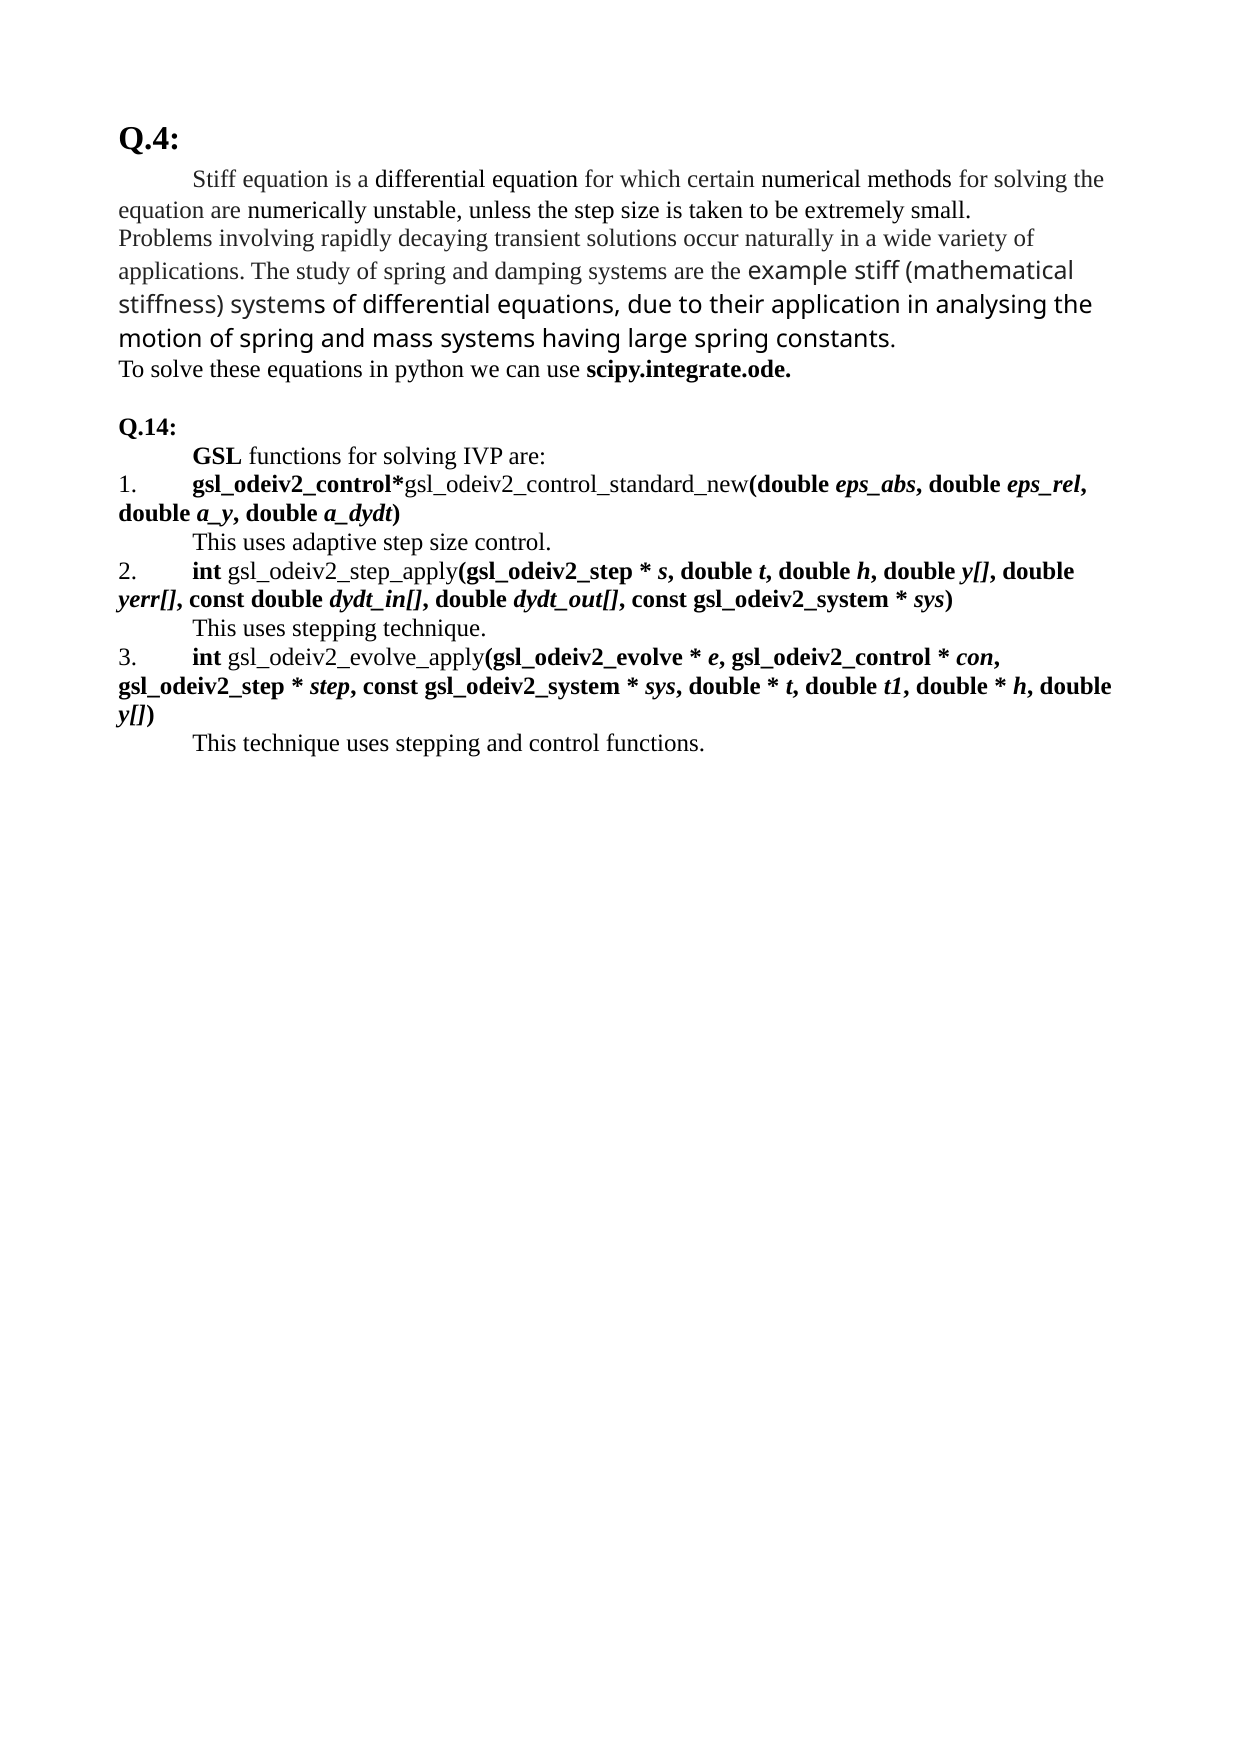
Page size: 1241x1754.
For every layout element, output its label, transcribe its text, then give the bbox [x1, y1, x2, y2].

text This technique uses stepping and control functions. [118, 728, 1122, 757]
text Stiff equation is a differential equation for which certain numerical methods for solving the equation are numerically unstable, unless the step size is taken to be extremely small. [118, 156, 1122, 223]
text Problems involving rapidly decaying transient solutions occur naturally in a wide variety of applications. The study of spring and damping systems are the example stiff (mathematical stiffness) systems of differential equations, due to their application in analysing the motion of spring and mass systems having large spring constants. [118, 223, 1122, 354]
text 2. int gsl_odeiv2_step_apply(gsl_odeiv2_step * s, double t, double h, double y[], double yerr[], const double dydt_in[], double dydt_out[], const gsl_odeiv2_system * sys) [118, 556, 1122, 613]
text GSL functions for solving IVP are: [118, 441, 1122, 469]
text Q.14: [118, 412, 1122, 441]
text Q.4: [118, 118, 1122, 156]
text This uses adaptive step size control. [118, 527, 1122, 556]
text 1. gsl_odeiv2_control*gsl_odeiv2_control_standard_new(double eps_abs, double eps_rel, double a_y, double a_dydt) [118, 469, 1122, 527]
text 3. int gsl_odeiv2_evolve_apply(gsl_odeiv2_evolve * e, gsl_odeiv2_control * con, gsl_odeiv2_step * step, const gsl_odeiv2_system * sys, double * t, double t1, double * h, double y[]) [118, 642, 1122, 728]
text To solve these equations in python we can use scipy.integrate.ode. [118, 354, 1122, 383]
text This uses stepping technique. [118, 613, 1122, 642]
